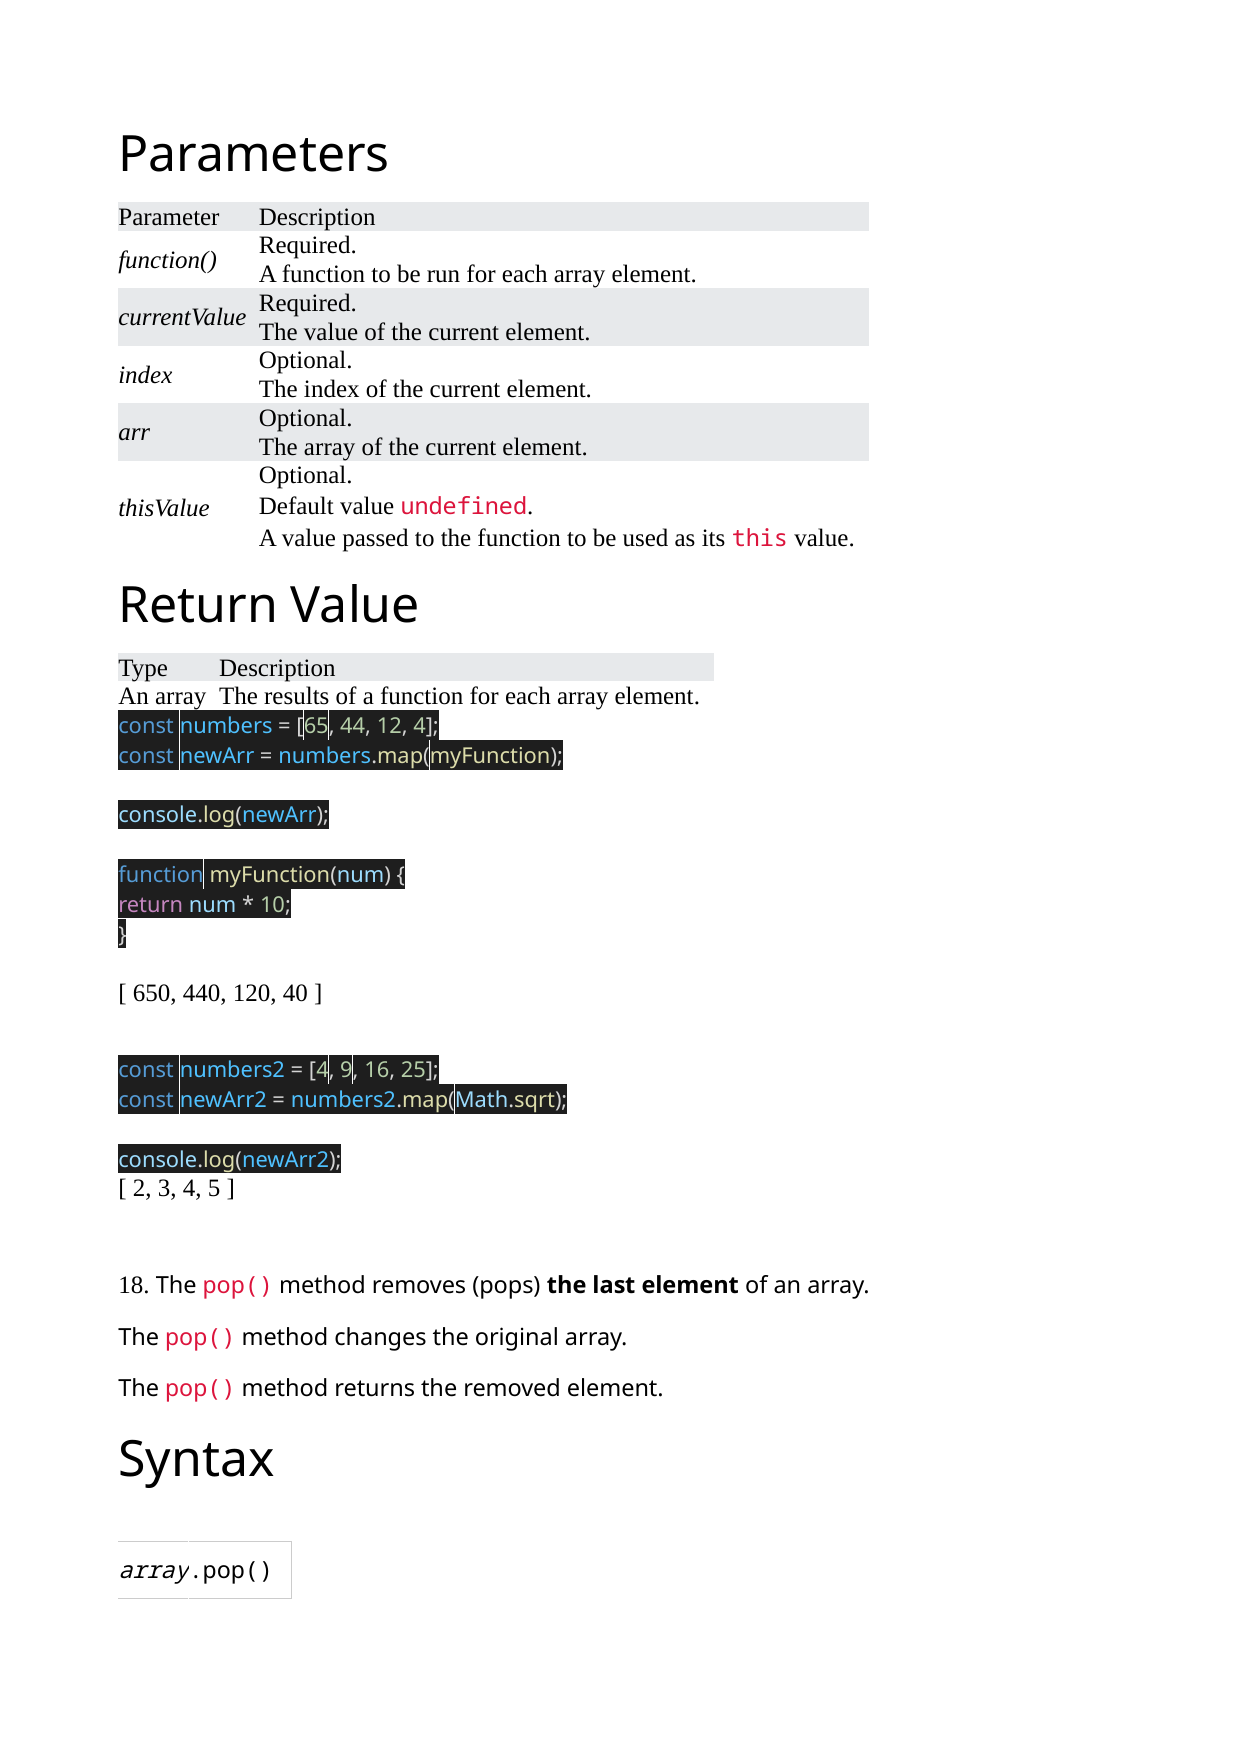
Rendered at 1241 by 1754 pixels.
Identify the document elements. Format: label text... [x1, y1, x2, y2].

text The pop() method returns the removed element. [118, 1371, 1122, 1403]
text array.pop() [118, 1542, 291, 1598]
text console.log(newArr2); [118, 1144, 1122, 1173]
text const numbers2 = [4, 9, 16, 25]; [118, 1054, 1122, 1084]
table_cell Required. A function to be run for each array element. [259, 231, 869, 288]
text return num * 10; [118, 889, 1122, 918]
table_cell The results of a function for each array element. [219, 681, 714, 710]
text const numbers = [65, 44, 12, 4]; [118, 710, 1122, 740]
text } [118, 918, 1122, 948]
table_cell function() [118, 231, 259, 288]
table_header Type [118, 653, 219, 681]
text function myFunction(num) { [118, 859, 1122, 889]
table_cell currentValue [118, 288, 259, 346]
table_cell index [118, 346, 259, 403]
table_header Parameter [118, 202, 259, 231]
table_cell An array [118, 681, 219, 710]
table_cell Required. The value of the current element. [259, 288, 869, 346]
table_cell Optional. Default value undefined. A value passed to the function to be used as its this value. [259, 461, 869, 553]
table_cell Optional. The array of the current element. [259, 403, 869, 461]
text [ 2, 3, 4, 5 ] [118, 1173, 1122, 1202]
table_cell Optional. The index of the current element. [259, 346, 869, 403]
text The pop() method changes the original array. [118, 1320, 1122, 1352]
text [ 650, 440, 120, 40 ] [118, 978, 1122, 1007]
table_header Description [219, 653, 714, 681]
table_cell arr [118, 403, 259, 461]
text const newArr2 = numbers2.map(Math.sqrt); [118, 1084, 1122, 1114]
table_header Description [259, 202, 869, 231]
subtitle Return Value [118, 569, 1122, 637]
text const newArr = numbers.map(myFunction); [118, 740, 1122, 770]
text console.log(newArr); [118, 799, 1122, 829]
text [292, 1541, 1122, 1598]
text Syntax [118, 1423, 1122, 1491]
table_cell thisValue [118, 461, 259, 553]
subtitle Parameters [118, 118, 1122, 186]
text 18. The pop() method removes (pops) the last element of an array. [118, 1269, 1122, 1301]
